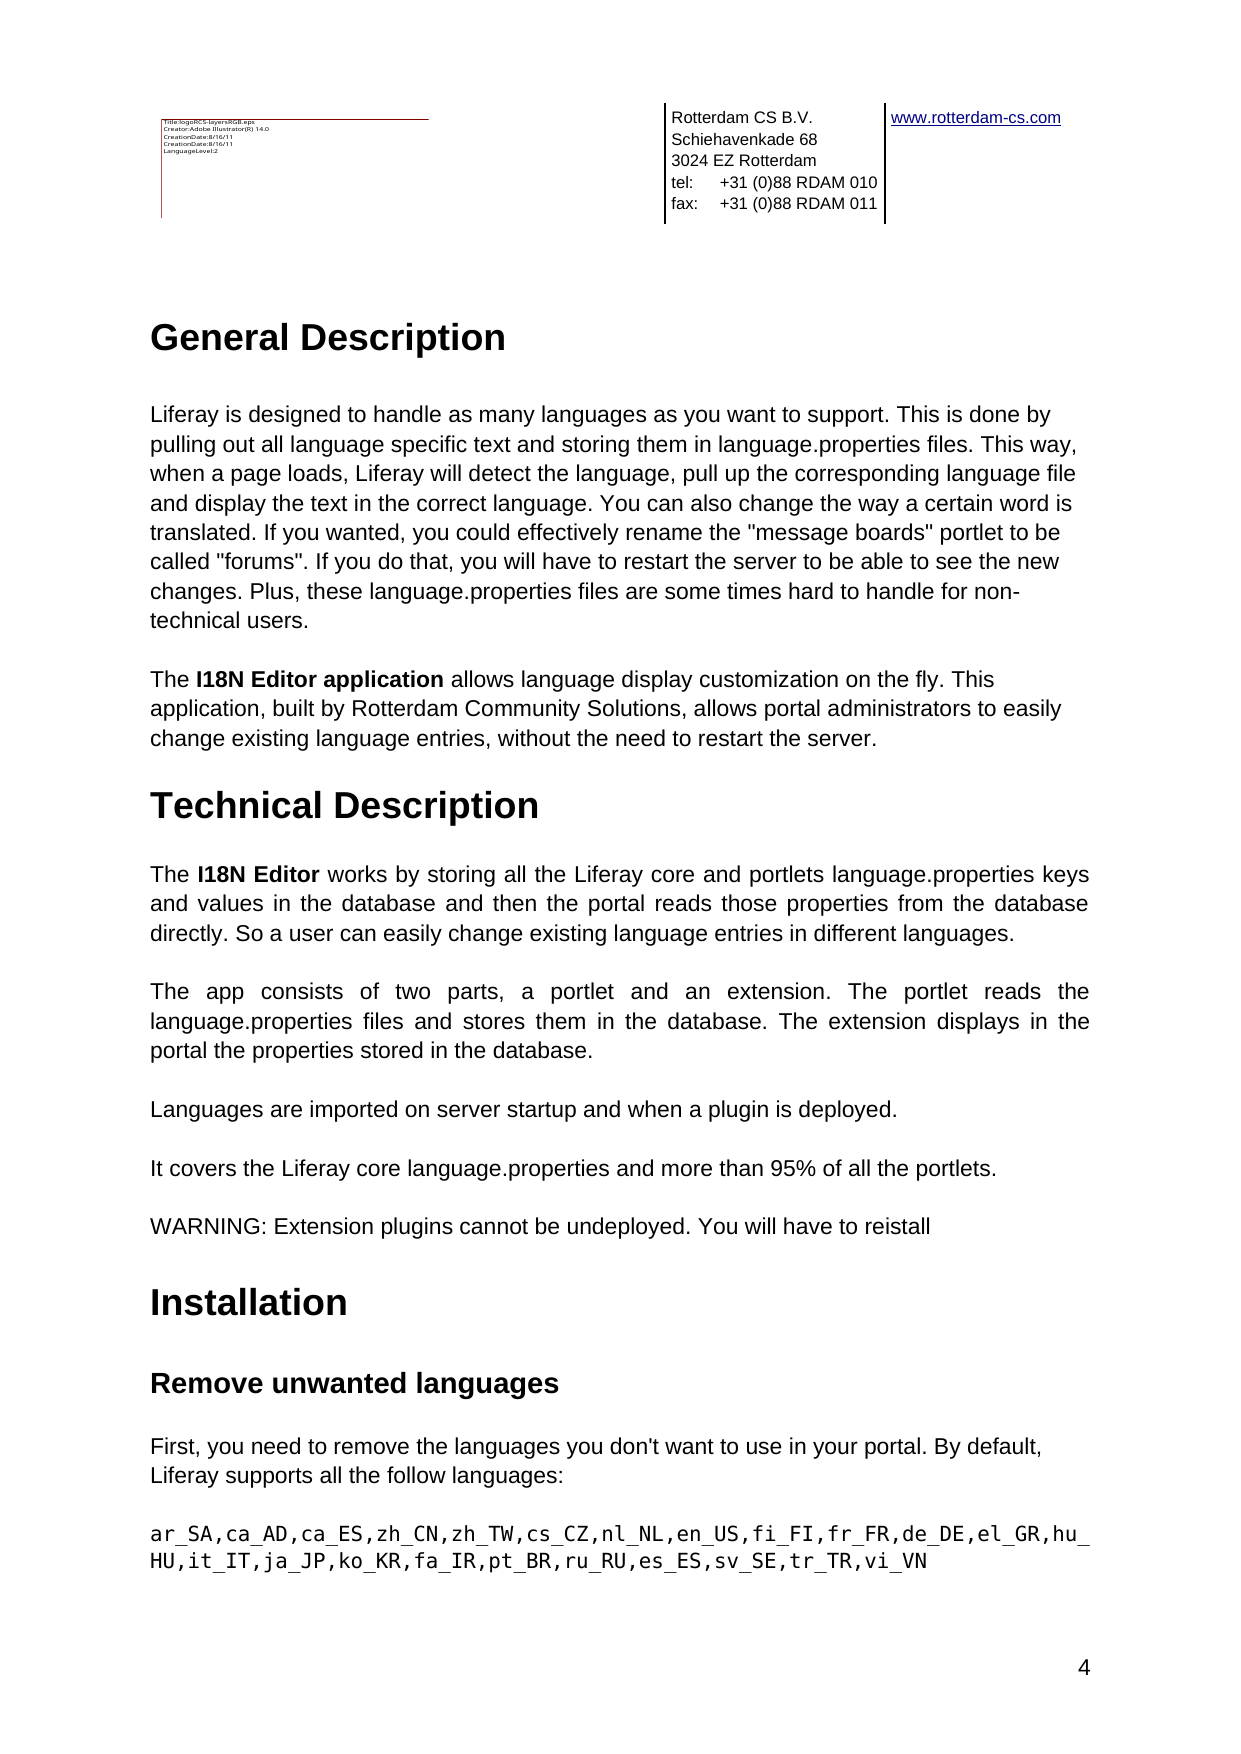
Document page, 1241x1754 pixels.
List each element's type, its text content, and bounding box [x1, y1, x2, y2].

text Liferay is designed to handle as many languages as you want to support. This is done by pulling out all language specific text and storing them in language.properties files. This way, when a page loads, Liferay will detect the language, pull up the corresponding language file and display the text in the correct language. You can also change the way a certain word is translated. If you wanted, you could effectively rename the "message boards" portlet to be called "forums". If you do that, you will have to restart the server to be able to see the new changes. Plus, these language.properties files are some times hard to handle for non-technical users. [150, 402, 1091, 633]
text The I18N Editor works by storing all the Liferay core and portlets language.properties keys and values in the database and then the portal reads those properties from the database directly. So a user can easily change existing language entries in different languages. [150, 862, 1091, 946]
text Languages are imported on server startup and when a plugin is deployed. [150, 1097, 1091, 1122]
subtitle Installation [150, 1281, 1091, 1323]
text ar_SA,ca_AD,ca_ES,zh_CN,zh_TW,cs_CZ,nl_NL,en_US,fi_FI,fr_FR,de_DE,el_GR,hu_HU,it_IT,ja_JP,ko_KR,fa_IR,pt_BR,ru_RU,es_ES,sv_SE,tr_TR,vi_VN [150, 1522, 1091, 1574]
text The I18N Editor application allows language display customization on the fly. This application, built by Rotterdam Community Solutions, allows portal administrators to easily change existing language entries, without the need to restart the server. [150, 667, 1091, 751]
text The app consists of two parts, a portlet and an extension. The portlet reads the language.properties files and stores them in the database. The extension displays in the portal the properties stored in the database. [150, 979, 1091, 1063]
text It covers the Liferay core language.properties and more than 95% of all the portlets. [150, 1155, 1091, 1181]
subtitle General Description [150, 316, 1091, 358]
subtitle Remove unwanted languages [150, 1367, 1091, 1399]
text First, you need to remove the languages you don't want to use in your portal. By default, Liferay supports all the follow languages: [150, 1433, 1091, 1488]
text Technical Description [150, 784, 1091, 826]
text WARNING: Extension plugins cannot be undeployed. You will have to reistall [150, 1214, 1091, 1240]
